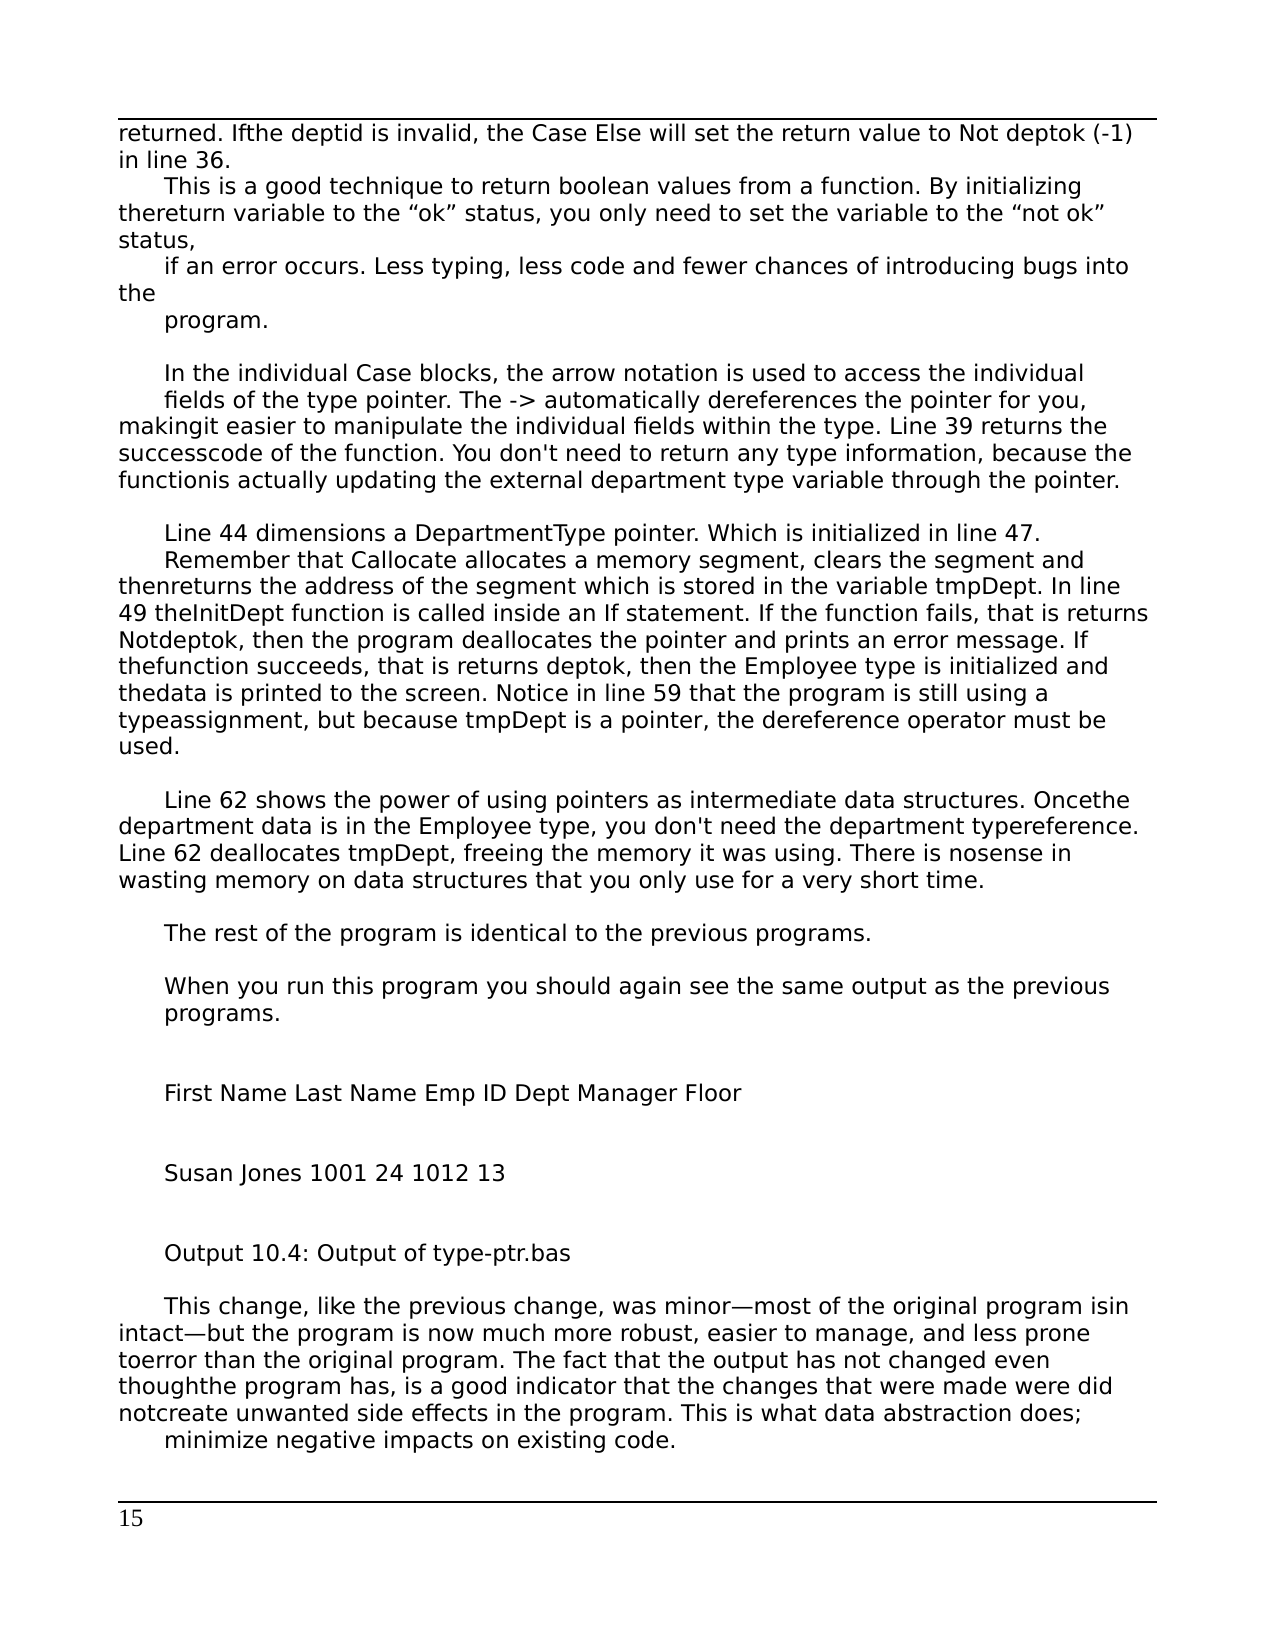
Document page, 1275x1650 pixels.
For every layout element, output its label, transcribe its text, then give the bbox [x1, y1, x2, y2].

text programs. [118, 1000, 1157, 1027]
text First Name Last Name Emp ID Dept Manager Floor [118, 1080, 1157, 1107]
text Line 62 shows the power of using pointers as intermediate data structures. Oncethe department data is in the Employee type, you don't need the department typereference. Line 62 deallocates tmpDept, freeing the memory it was using. There is nosense in wasting memory on data structures that you only use for a very short time. [118, 787, 1157, 893]
text returned. Ifthe deptid is invalid, the Case Else will set the return value to Not deptok (-1) in line 36. [118, 120, 1157, 173]
text if an error occurs. Less typing, less code and fewer chances of introducing bugs into the [118, 253, 1157, 307]
text This is a good technique to return boolean values from a function. By initializing thereturn variable to the “ok” status, you only need to set the variable to the “not ok” status, [118, 173, 1157, 253]
text When you run this program you should again see the same output as the previous [118, 973, 1157, 1000]
text program. [118, 307, 1157, 333]
text Remember that Callocate allocates a memory segment, clears the segment and thenreturns the address of the segment which is stored in the variable tmpDept. In line 49 theInitDept function is called inside an If statement. If the function fails, that is returns Notdeptok, then the program deallocates the pointer and prints an error message. If thefunction succeeds, that is returns deptok, then the Employee type is initialized and thedata is printed to the screen. Notice in line 59 that the program is still using a typeassignment, but because tmpDept is a pointer, the dereference operator must be used. [118, 547, 1157, 760]
text Output 10.4: Output of type-ptr.bas [118, 1240, 1157, 1267]
text This change, like the previous change, was minor—most of the original program isin intact—but the program is now much more robust, easier to manage, and less prone toerror than the original program. The fact that the output has not changed even thoughthe program has, is a good indicator that the changes that were made were did notcreate unwanted side effects in the program. This is what data abstraction does; [118, 1293, 1157, 1427]
text Line 44 dimensions a DepartmentType pointer. Which is initialized in line 47. [118, 520, 1157, 547]
text Susan Jones 1001 24 1012 13 [118, 1160, 1157, 1187]
text In the individual Case blocks, the arrow notation is used to access the individual [118, 360, 1157, 387]
text The rest of the program is identical to the previous programs. [118, 920, 1157, 947]
text minimize negative impacts on existing code. [118, 1427, 1157, 1453]
text fields of the type pointer. The -> automatically dereferences the pointer for you, makingit easier to manipulate the individual fields within the type. Line 39 returns the successcode of the function. You don't need to return any type information, because the functionis actually updating the external department type variable through the pointer. [118, 387, 1157, 493]
